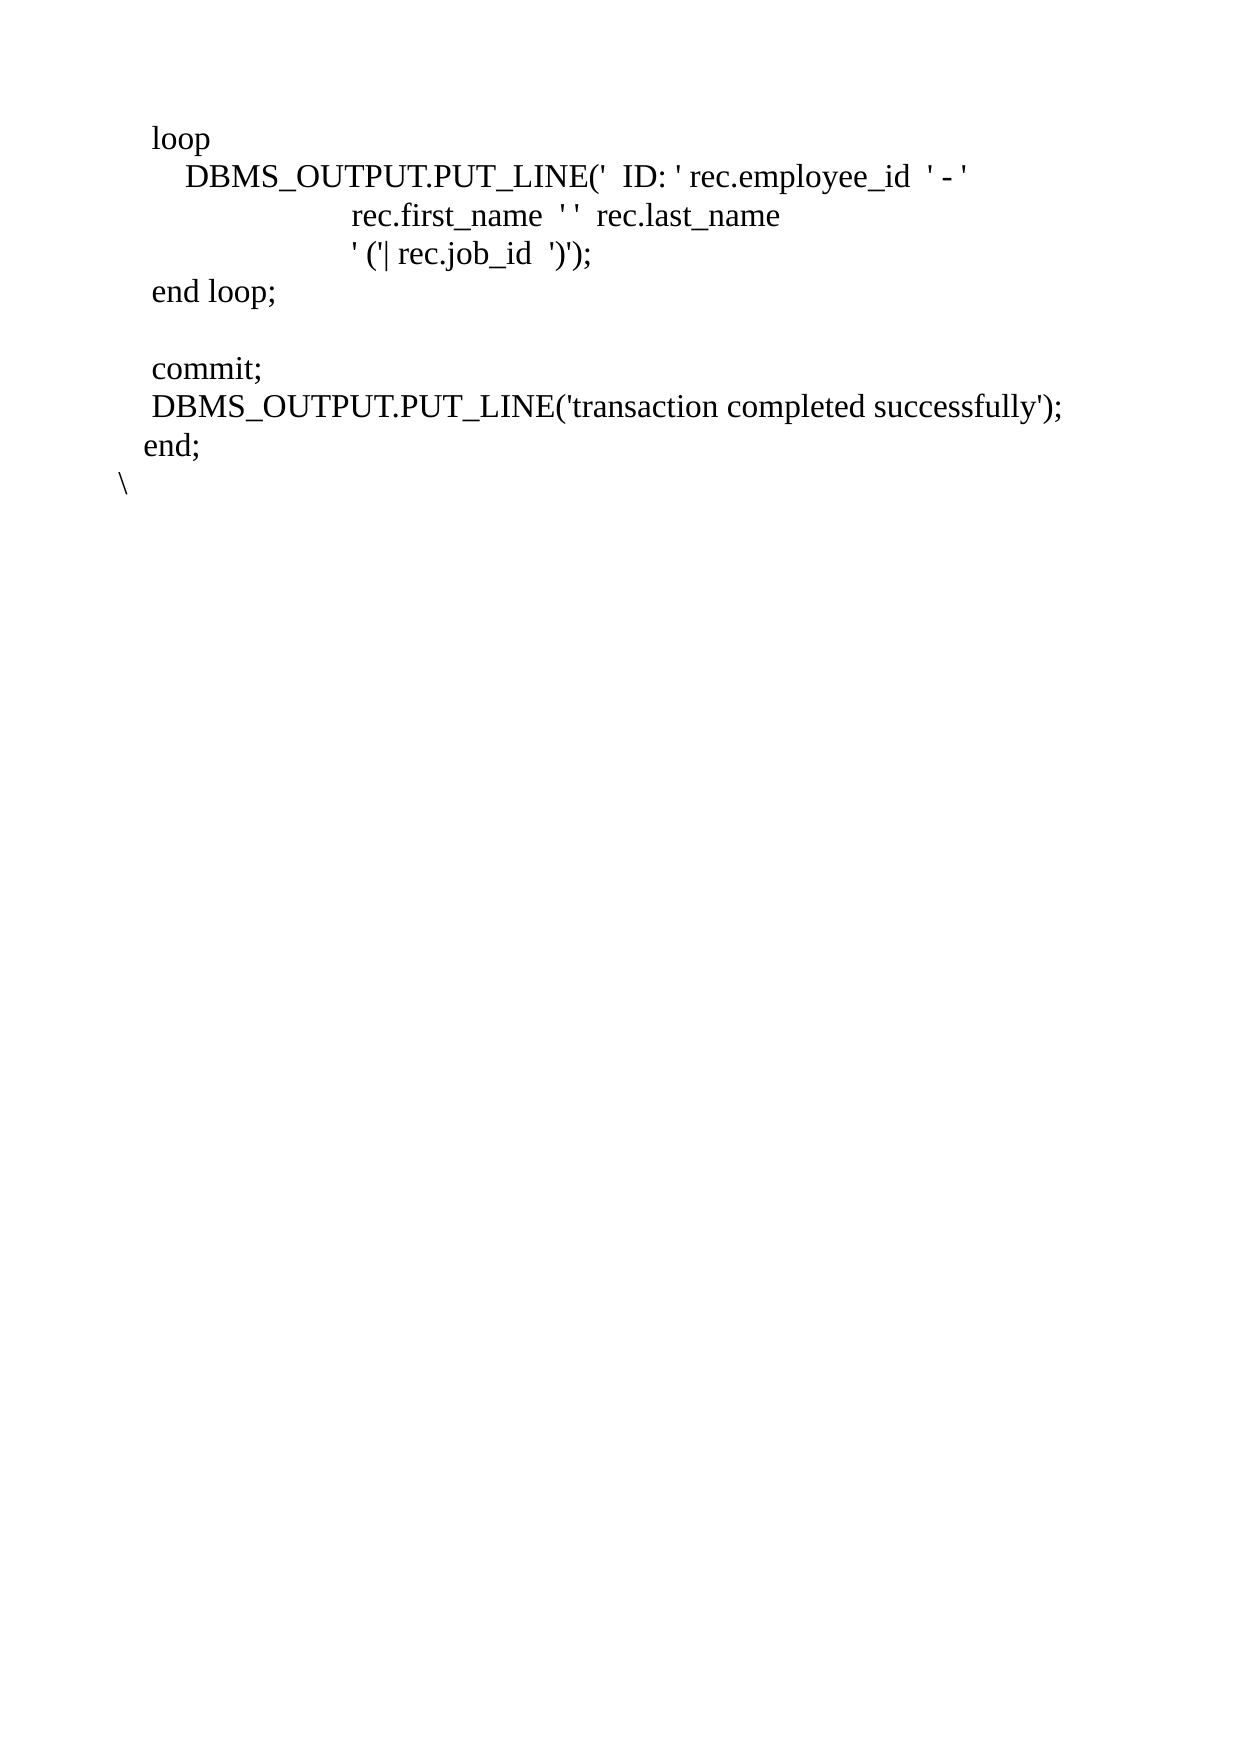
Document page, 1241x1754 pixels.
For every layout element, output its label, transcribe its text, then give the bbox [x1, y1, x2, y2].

text end loop; [118, 271, 1122, 310]
text \ [118, 463, 1122, 501]
text rec.first_name ' ' rec.last_name [118, 195, 1122, 233]
text end; [118, 425, 1122, 463]
text ' ('| rec.job_id ')'); [118, 233, 1122, 271]
text commit; [118, 348, 1122, 386]
text loop [118, 118, 1122, 156]
text DBMS_OUTPUT.PUT_LINE(' ID: ' rec.employee_id ' - ' [118, 156, 1122, 195]
text DBMS_OUTPUT.PUT_LINE('transaction completed successfully'); [118, 386, 1122, 425]
